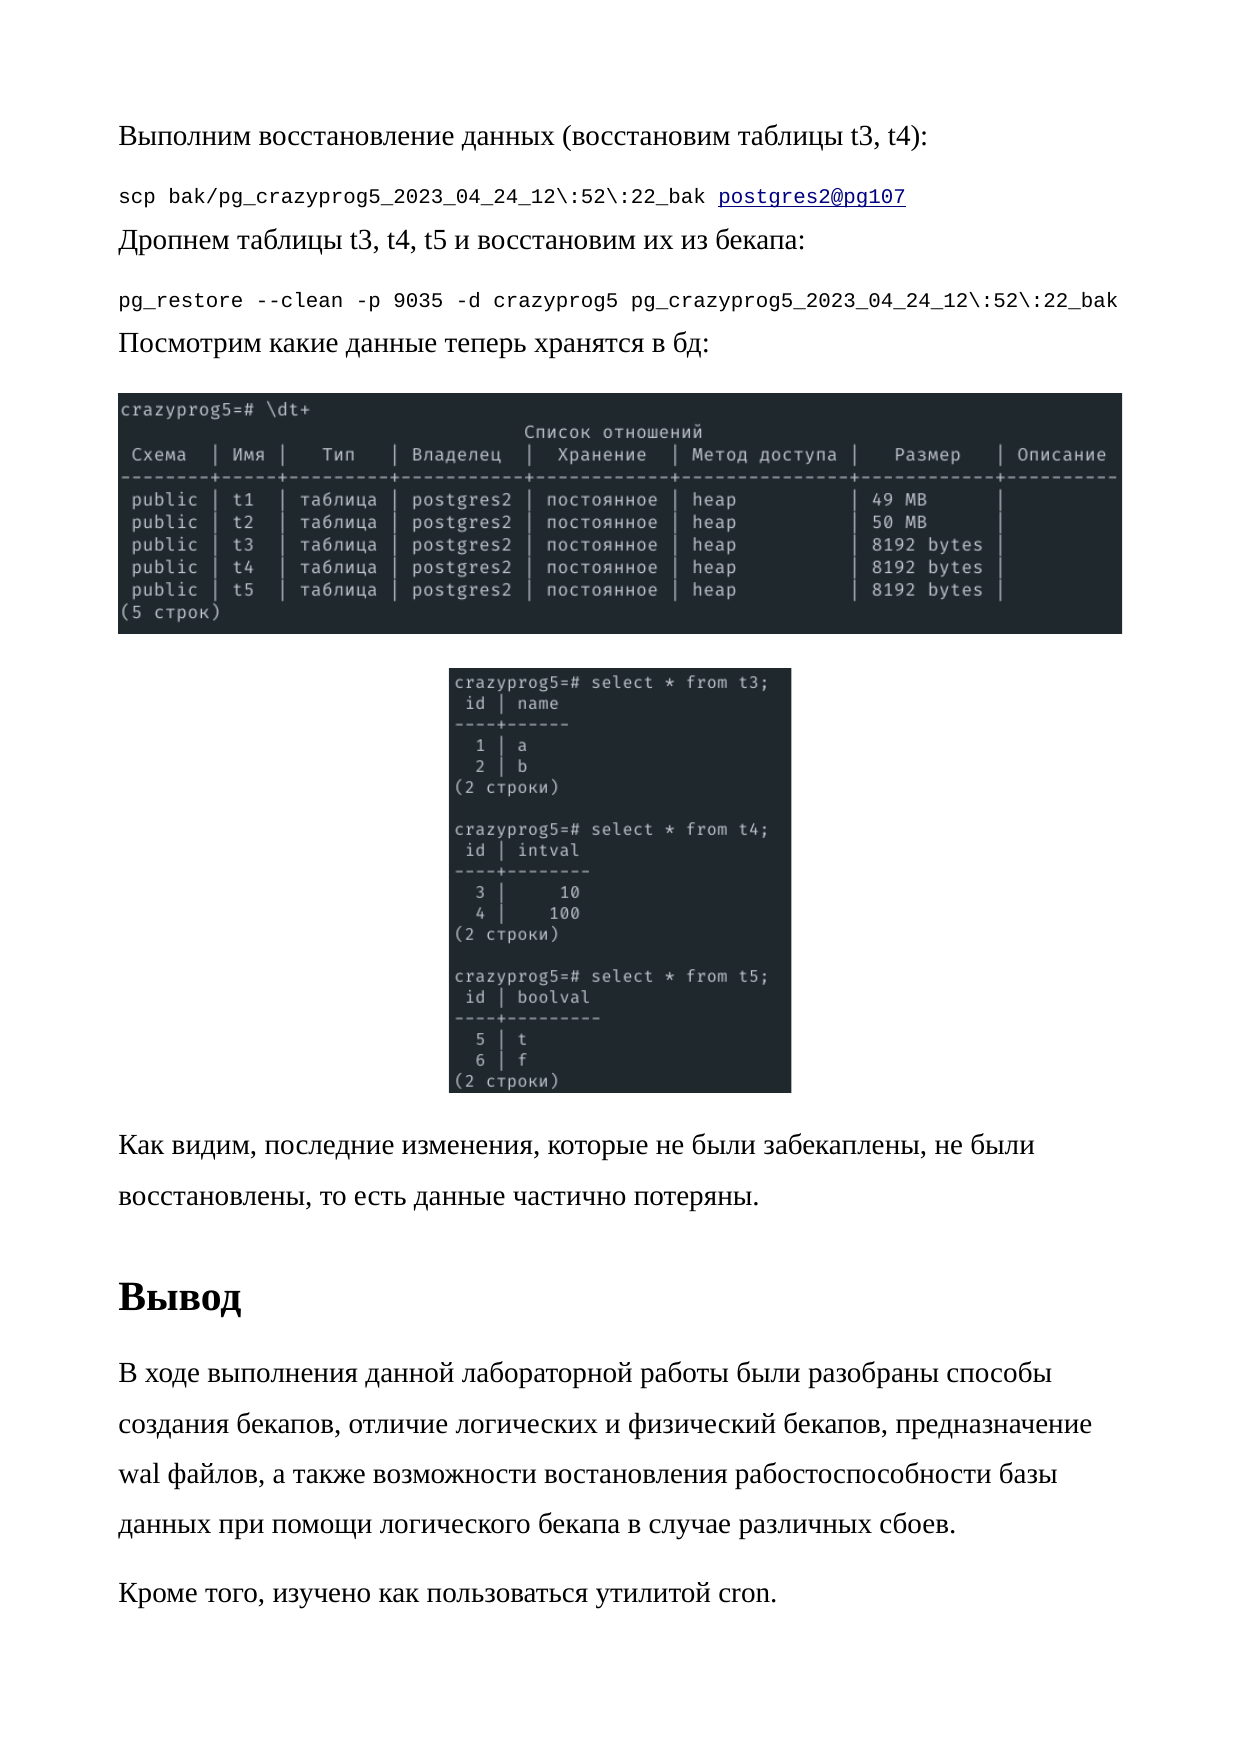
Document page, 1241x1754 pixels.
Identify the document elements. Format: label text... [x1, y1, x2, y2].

text Посмотрим какие данные теперь хранятся в бд: [118, 326, 1122, 359]
picture [448, 668, 792, 1093]
text Выполним восстановление данных (восстановим таблицы t3, t4): [118, 118, 1122, 152]
text Дропнем таблицы t3, t4, t5 и восстановим их из бекапа: [118, 222, 1122, 255]
text pg_restore --clean -p 9035 -d crazyprog5 pg_crazyprog5_2023_04_24_12\:52\:22_bak [118, 290, 1122, 314]
text Как видим, последние изменения, которые не были забекаплены, не были восстановлены, то есть данные частично потеряны. [118, 1127, 1122, 1211]
text В ходе выполнения данной лабораторной работы были разобраны способы создания бекапов, отличие логических и физический бекапов, предназначение wal файлов, а также возможности востановления рабостоспособности базы данных при помощи логического бекапа в случае различных сбоев. [118, 1355, 1122, 1540]
picture [118, 393, 1123, 634]
text Кроме того, изучено как пользоваться утилитой cron. [118, 1575, 1122, 1608]
subtitle Вывод [118, 1271, 1122, 1319]
text scp bak/pg_crazyprog5_2023_04_24_12\:52\:22_bak postgres2@pg107 [118, 186, 1122, 210]
